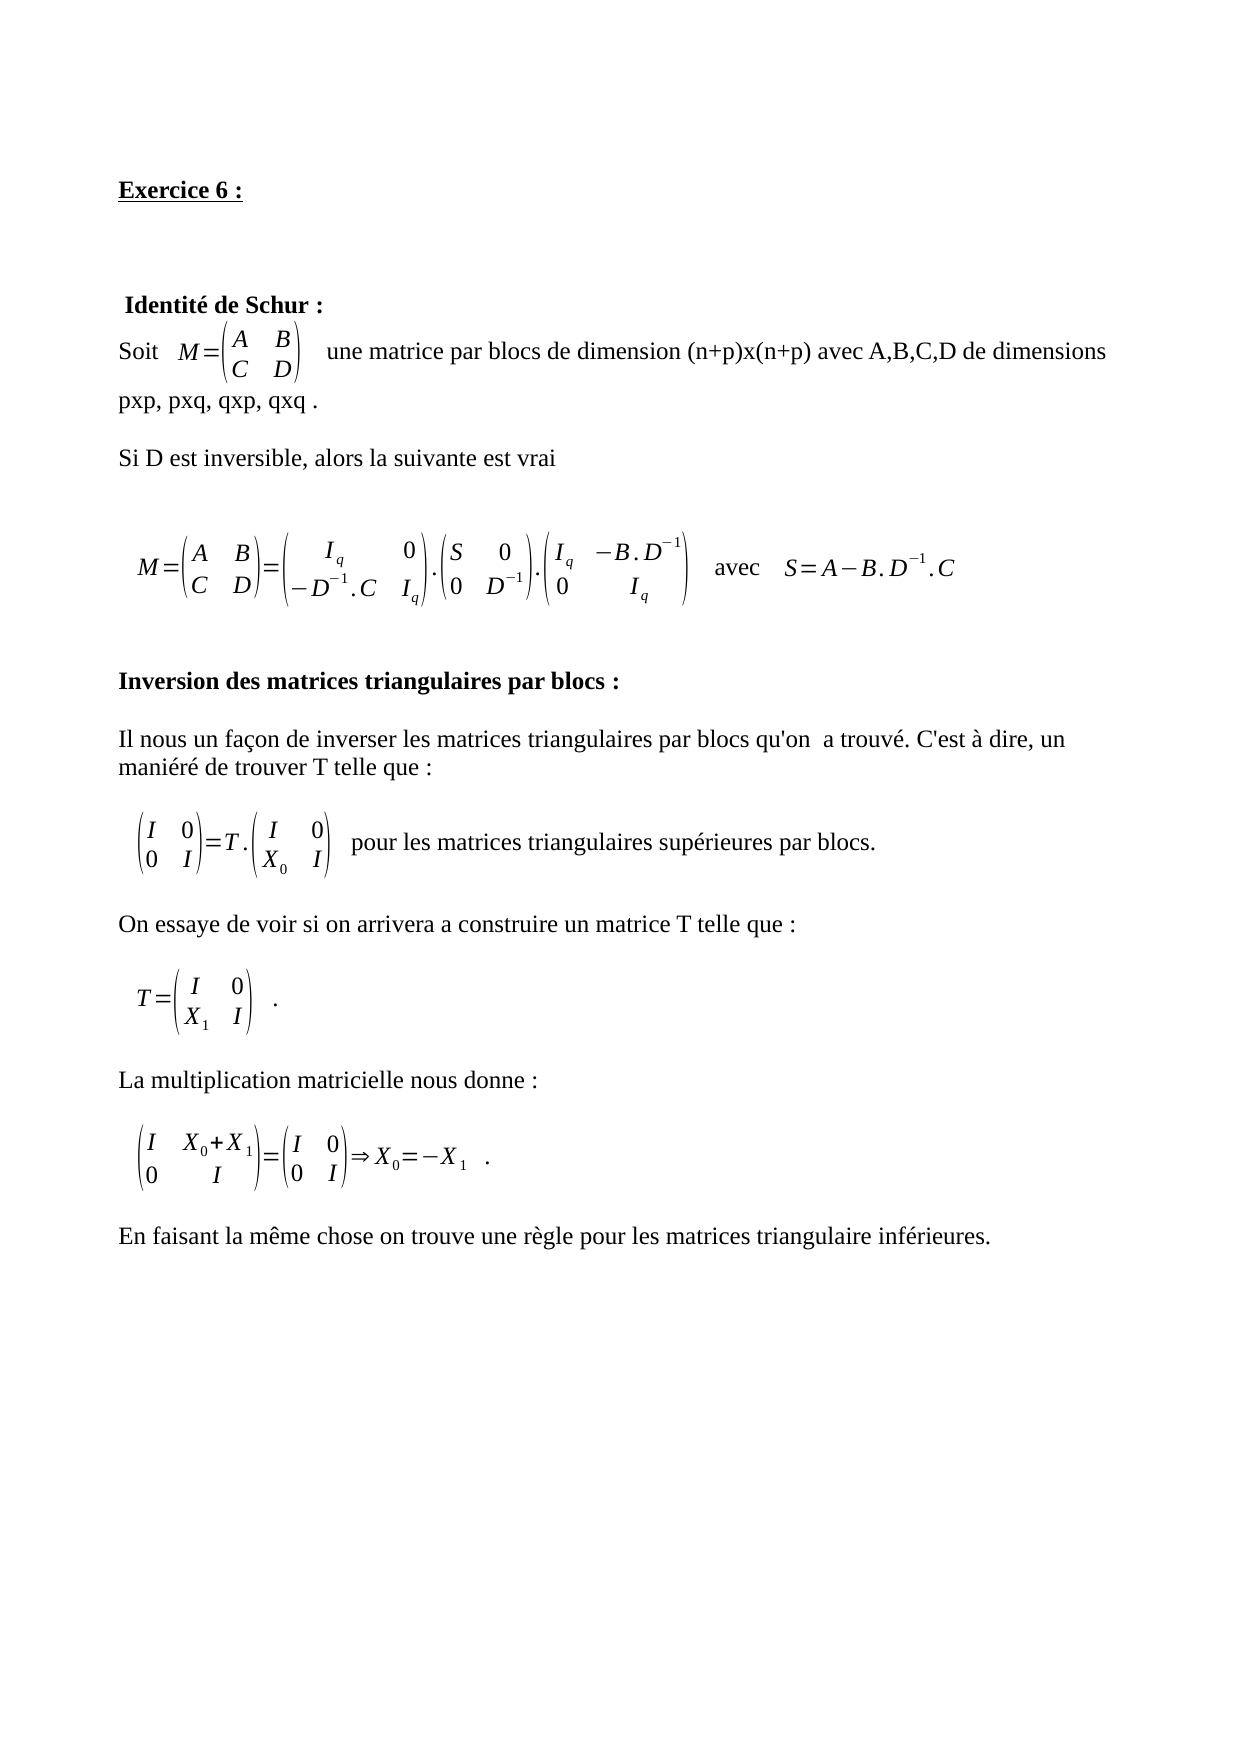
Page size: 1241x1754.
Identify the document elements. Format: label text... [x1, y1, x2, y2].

text Soit une matrice par blocs de dimension (n+p)x(n+p) avec A,B,C,D de dimensions pxp, pxq, qxp, qxq . [118, 319, 1122, 414]
text . [118, 1122, 1122, 1192]
text avec [118, 529, 1122, 609]
text On essaye de voir si on arrivera a construire un matrice T telle que : [118, 909, 1122, 937]
text Inversion des matrices triangulaires par blocs : [118, 666, 1122, 695]
text En faisant la même chose on trouve une règle pour les matrices triangulaire inférieures. [118, 1221, 1122, 1250]
text Il nous un façon de inverser les matrices triangulaires par blocs qu'on a trouvé. C'est à dire, un maniéré de trouver T telle que : [118, 724, 1122, 781]
text pour les matrices triangulaires supérieures par blocs. [118, 810, 1122, 880]
text Exercice 6 : [118, 176, 1122, 204]
text . [118, 966, 1122, 1036]
text Si D est inversible, alors la suivante est vrai [118, 443, 1122, 471]
text La multiplication matricielle nous donne : [118, 1065, 1122, 1093]
text Identité de Schur : [118, 291, 1122, 319]
